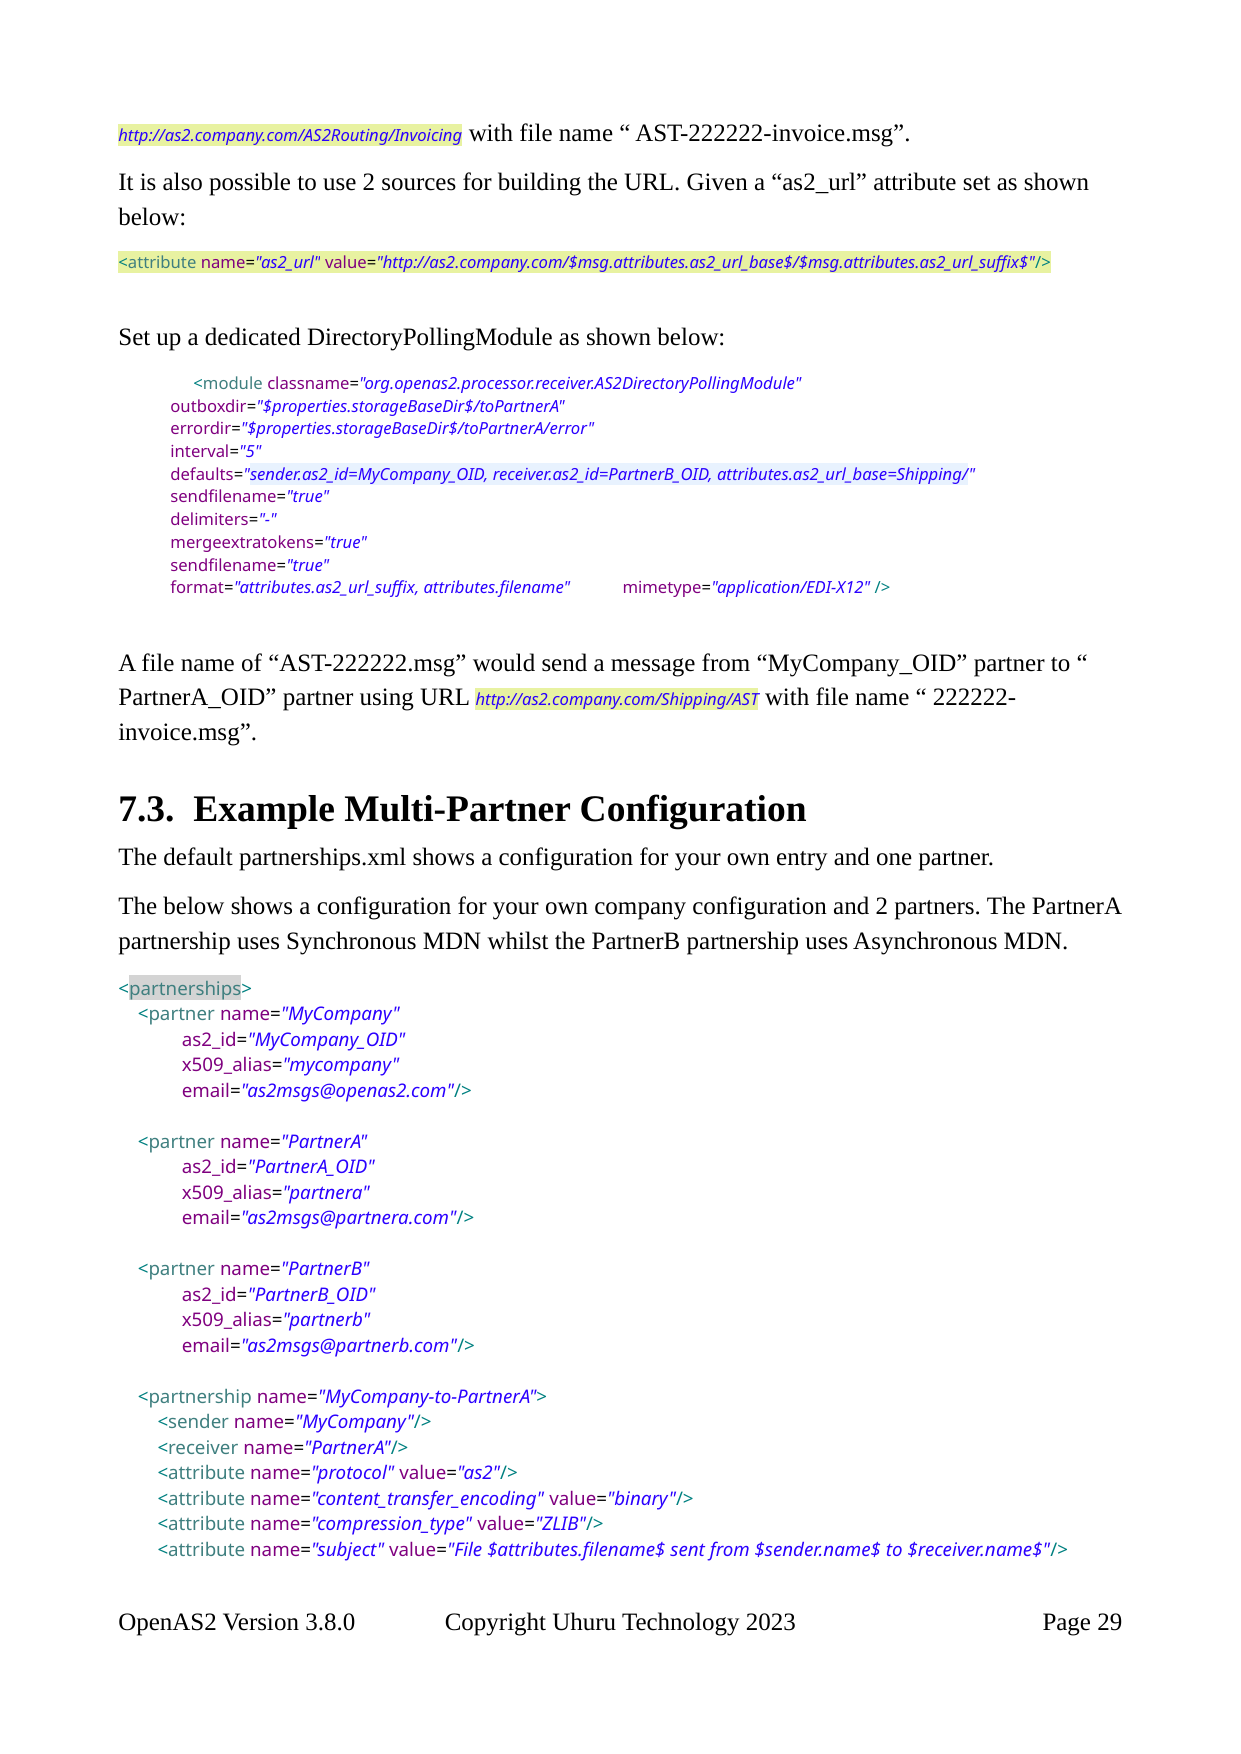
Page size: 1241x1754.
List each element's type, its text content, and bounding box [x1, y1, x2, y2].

text <sender name="MyCompany"/> [118, 1409, 1122, 1434]
subtitle Example Multi-Partner Configuration [118, 787, 1122, 830]
text sendfilename="true" [118, 553, 1122, 576]
text x509_alias="partnerb" [118, 1307, 1122, 1332]
text email="as2msgs@openas2.com"/> [118, 1077, 1122, 1102]
text delimiters="-" [118, 508, 1122, 531]
text A file name of “AST-222222.msg” would send a message from “MyCompany_OID” partner to “ PartnerA_OID” partner using URL http://as2.company.com/Shipping/AST with file name “ 222222-invoice.msg”. [118, 648, 1122, 745]
text <partner name="MyCompany" [118, 1000, 1122, 1026]
text <attribute name="protocol" value="as2"/> [118, 1460, 1122, 1485]
text <module classname="org.openas2.processor.receiver.AS2DirectoryPollingModule" [193, 372, 1122, 394]
text email="as2msgs@partnerb.com"/> [118, 1332, 1122, 1358]
text <partnerships> [118, 975, 1122, 1000]
text sendfilename="true" [118, 485, 1122, 508]
text errordir="$properties.storageBaseDir$/toPartnerA/error" [118, 417, 1122, 440]
text mergeextratokens="true" [118, 531, 1122, 553]
text http://as2.company.com/AS2Routing/Invoicing with file name “ AST-222222-invoice.msg”. [118, 118, 1122, 147]
text x509_alias="mycompany" [118, 1051, 1122, 1077]
text format="attributes.as2_url_suffix, attributes.filename" mimetype="application/EDI-X12" /> [118, 576, 1122, 599]
text interval="5" [118, 440, 1122, 462]
text <attribute name="content_transfer_encoding" value="binary"/> [118, 1485, 1122, 1511]
text <attribute name="as2_url" value="http://as2.company.com/$msg.attributes.as2_url_base$/$msg.attributes.as2_url_suffix$"/> [118, 251, 1122, 273]
text <partnership name="MyCompany-to-PartnerA"> [118, 1383, 1122, 1409]
text as2_id="MyCompany_OID" [118, 1026, 1122, 1051]
text <partner name="PartnerA" [118, 1128, 1122, 1153]
text email="as2msgs@partnera.com"/> [118, 1204, 1122, 1230]
text defaults="sender.as2_id=MyCompany_OID, receiver.as2_id=PartnerB_OID, attributes.as2_url_base=Shipping/" [118, 462, 1122, 485]
text The below shows a configuration for your own company configuration and 2 partners. The PartnerA partnership uses Synchronous MDN whilst the PartnerB partnership uses Asynchronous MDN. [118, 891, 1122, 954]
text as2_id="PartnerA_OID" [118, 1153, 1122, 1179]
text <partner name="PartnerB" [118, 1256, 1122, 1281]
text x509_alias="partnera" [118, 1179, 1122, 1204]
text <receiver name="PartnerA"/> [118, 1434, 1122, 1460]
text It is also possible to use 2 sources for building the URL. Given a “as2_url” attribute set as shown below: [118, 167, 1122, 230]
text Set up a dedicated DirectoryPollingModule as shown below: [118, 322, 1122, 351]
text The default partnerships.xml shows a configuration for your own entry and one partner. [118, 842, 1122, 871]
text <attribute name="subject" value="File $attributes.filename$ sent from $sender.name$ to $receiver.name$"/> [118, 1536, 1122, 1562]
text as2_id="PartnerB_OID" [118, 1281, 1122, 1307]
text <attribute name="compression_type" value="ZLIB"/> [118, 1511, 1122, 1536]
text outboxdir="$properties.storageBaseDir$/toPartnerA" [118, 394, 1122, 417]
